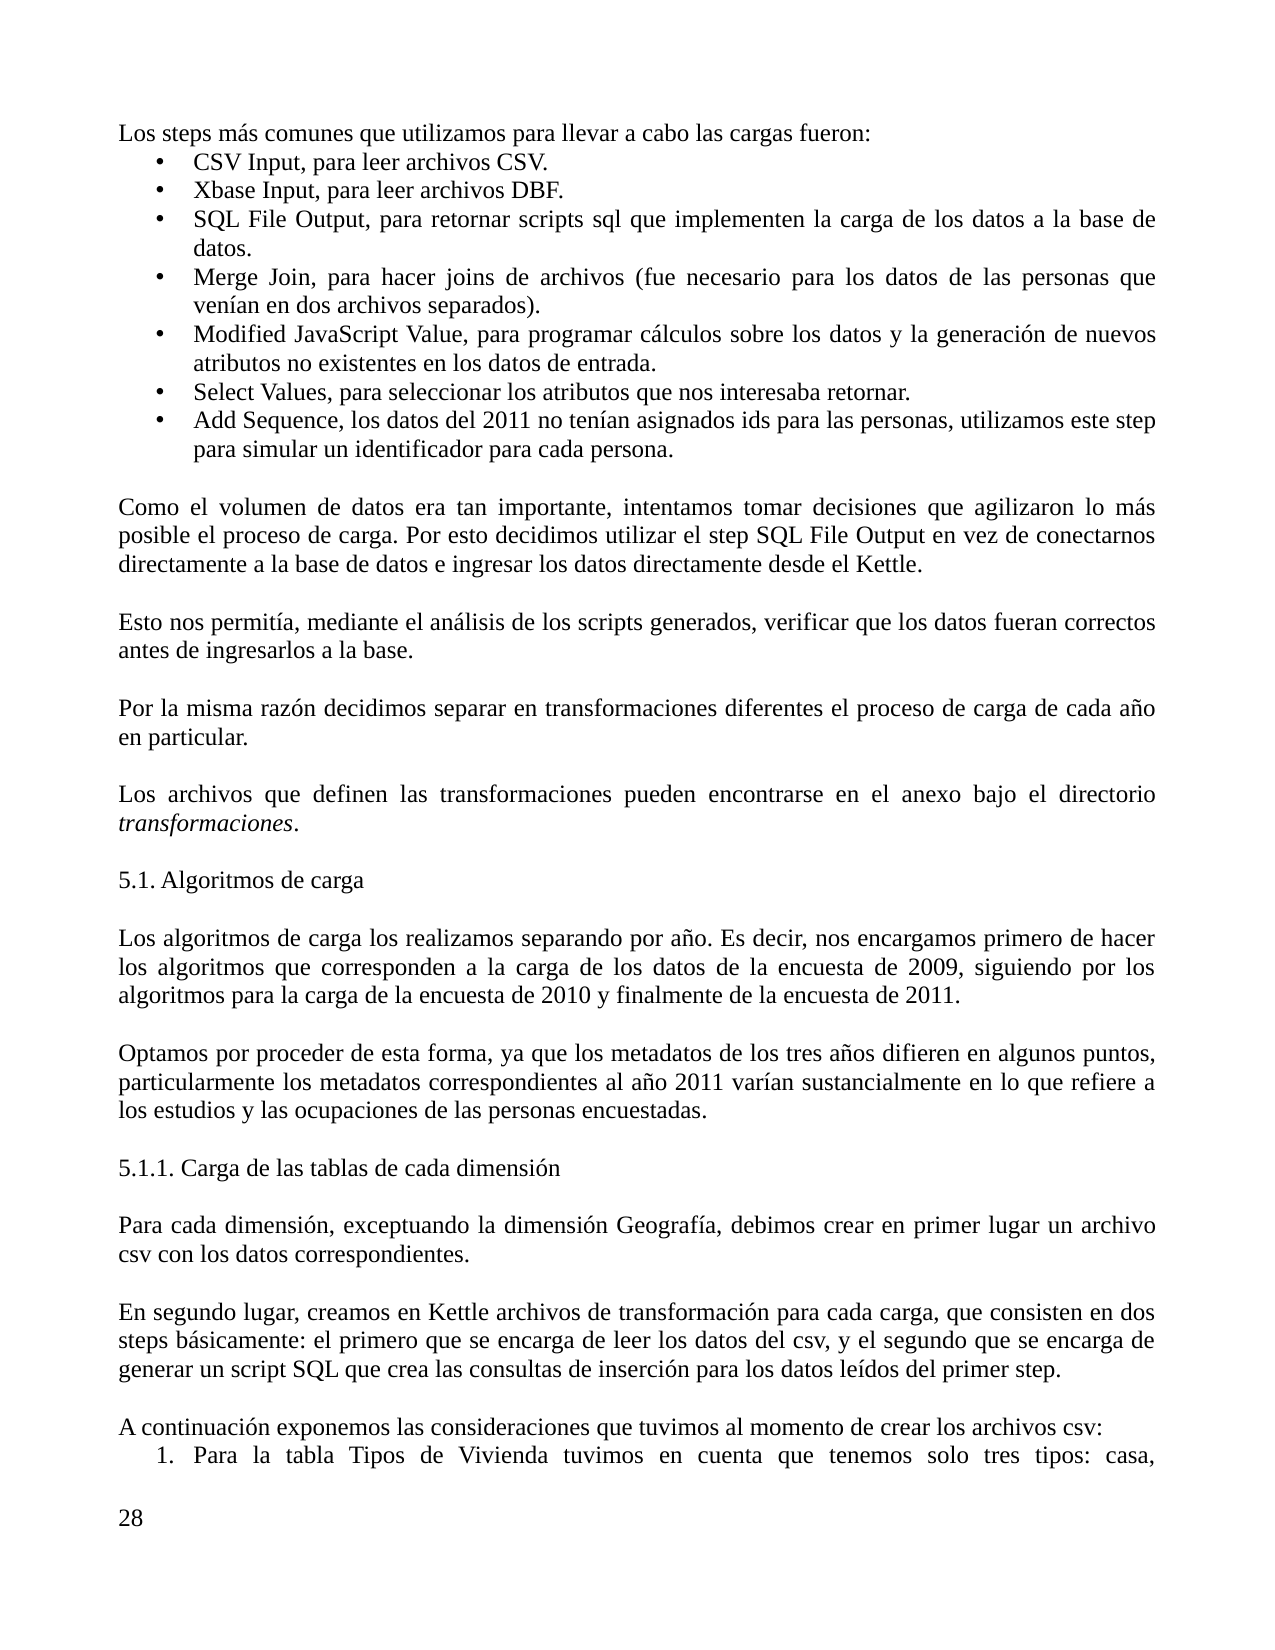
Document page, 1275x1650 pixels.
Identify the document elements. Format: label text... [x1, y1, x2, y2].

text Los archivos que definen las transformaciones pueden encontrarse en el anexo bajo el directorio transformaciones. [118, 779, 1157, 837]
text Como el volumen de datos era tan importante, intentamos tomar decisiones que agilizaron lo más posible el proceso de carga. Por esto decidimos utilizar el step SQL File Output en vez de conectarnos directamente a la base de datos e ingresar los datos directamente desde el Kettle. [118, 492, 1157, 578]
text Optamos por proceder de esta forma, ya que los metadatos de los tres años difieren en algunos puntos, particularmente los metadatos correspondientes al año 2011 varían sustancialmente en lo que refiere a los estudios y las ocupaciones de las personas encuestadas. [118, 1038, 1157, 1124]
text Por la misma razón decidimos separar en transformaciones diferentes el proceso de carga de cada año en particular. [118, 693, 1157, 751]
text Esto nos permitía, mediante el análisis de los scripts generados, verificar que los datos fueran correctos antes de ingresarlos a la base. [118, 607, 1157, 664]
list Add Sequence, los datos del 2011 no tenían asignados ids para las personas, utilizamos este step para simular un identificador para cada persona. [156, 406, 1157, 463]
list SQL File Output, para retornar scripts sql que implementen la carga de los datos a la base de datos. [156, 204, 1157, 262]
text 5.1.1. Carga de las tablas de cada dimensión [118, 1153, 1157, 1182]
list Para la tabla Tipos de Vivienda tuvimos en cuenta que tenemos solo tres tipos: casa, [156, 1441, 1157, 1469]
list CSV Input, para leer archivos CSV. [156, 147, 1157, 176]
text En segundo lugar, creamos en Kettle archivos de transformación para cada carga, que consisten en dos steps básicamente: el primero que se encarga de leer los datos del csv, y el segundo que se encarga de generar un script SQL que crea las consultas de inserción para los datos leídos del primer step. [118, 1297, 1157, 1383]
list Select Values, para seleccionar los atributos que nos interesaba retornar. [156, 377, 1157, 406]
text Para cada dimensión, exceptuando la dimensión Geografía, debimos crear en primer lugar un archivo csv con los datos correspondientes. [118, 1211, 1157, 1268]
text A continuación exponemos las consideraciones que tuvimos al momento de crear los archivos csv: [118, 1412, 1157, 1441]
list Merge Join, para hacer joins de archivos (fue necesario para los datos de las personas que venían en dos archivos separados). [156, 262, 1157, 319]
text 5.1. Algoritmos de carga [118, 866, 1157, 894]
text Los algoritmos de carga los realizamos separando por año. Es decir, nos encargamos primero de hacer los algoritmos que corresponden a la carga de los datos de la encuesta de 2009, siguiendo por los algoritmos para la carga de la encuesta de 2010 y finalmente de la encuesta de 2011. [118, 923, 1157, 1009]
list Modified JavaScript Value, para programar cálculos sobre los datos y la generación de nuevos atributos no existentes en los datos de entrada. [156, 319, 1157, 377]
list Xbase Input, para leer archivos DBF. [156, 176, 1157, 204]
text Los steps más comunes que utilizamos para llevar a cabo las cargas fueron: [118, 118, 1157, 147]
